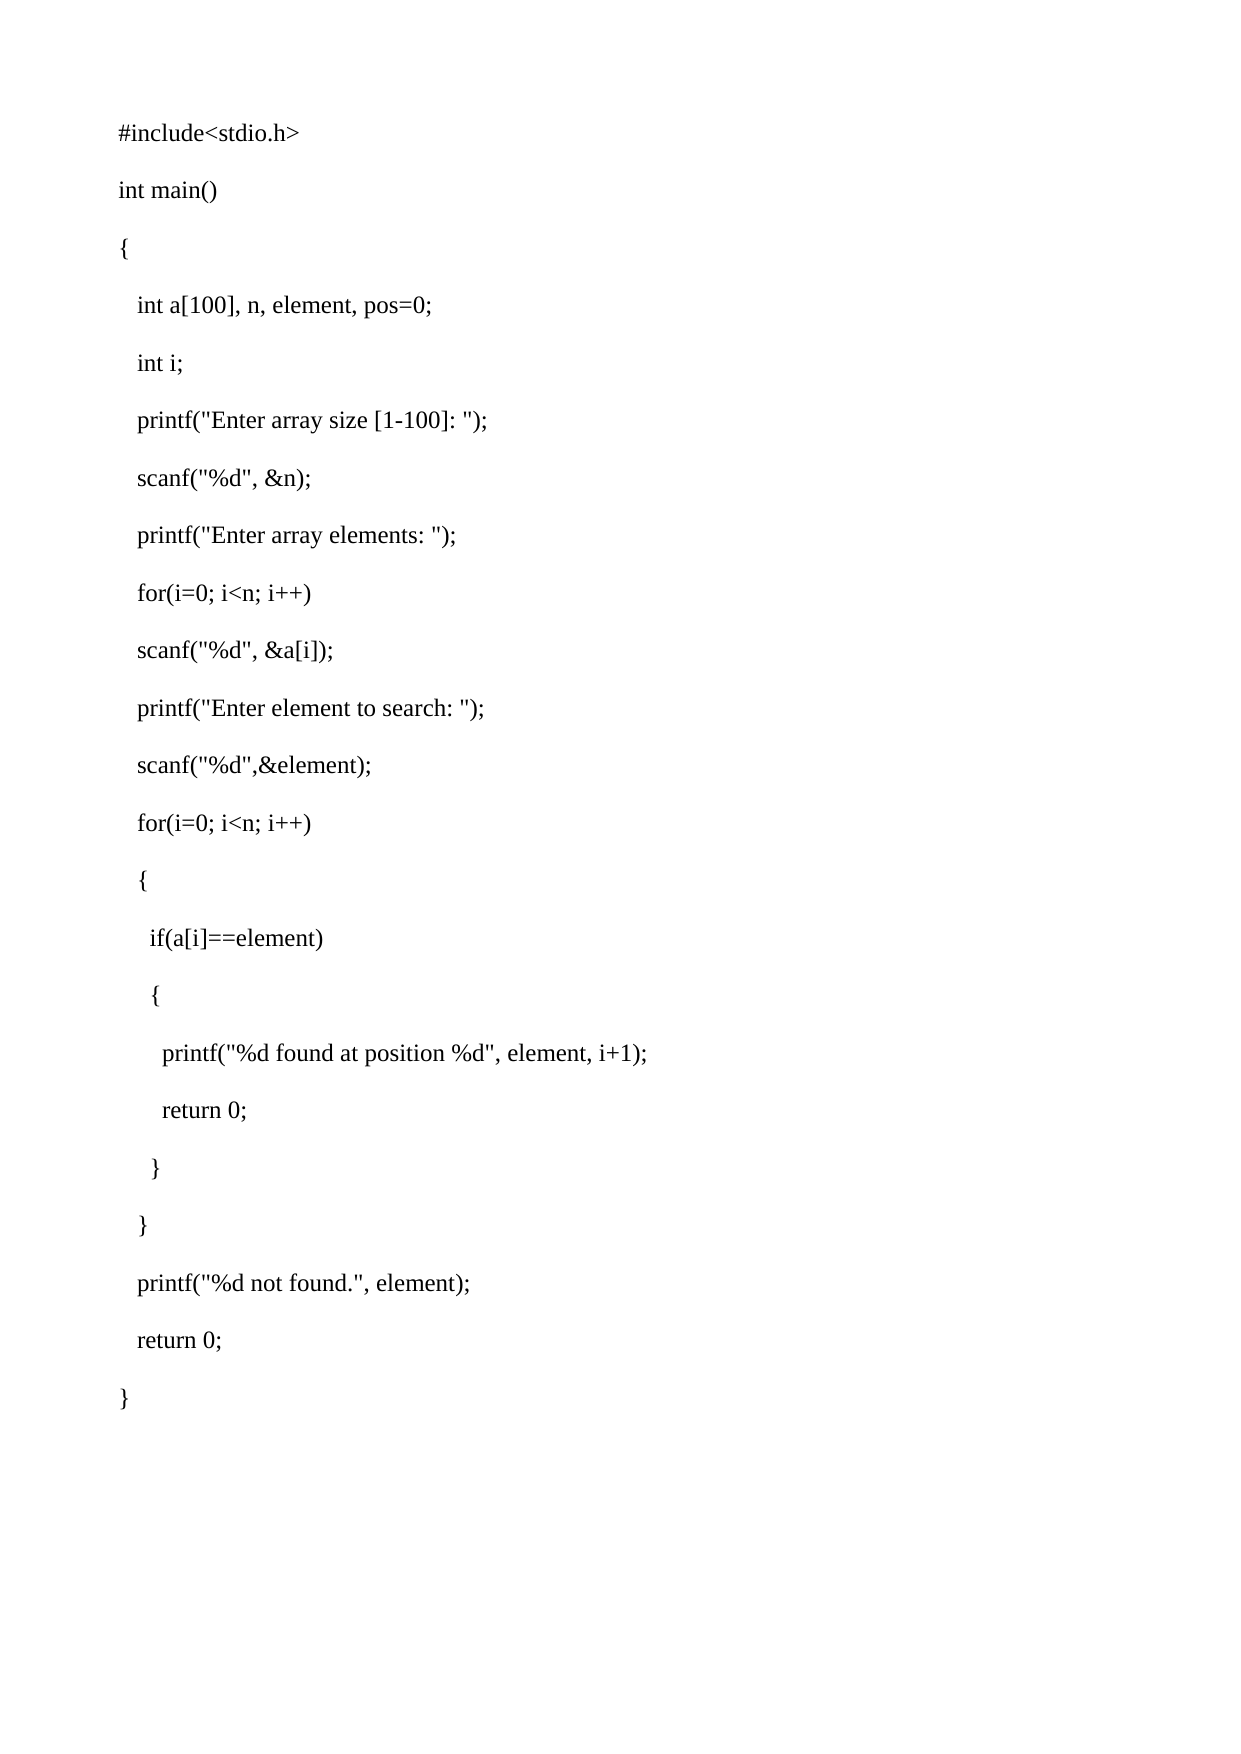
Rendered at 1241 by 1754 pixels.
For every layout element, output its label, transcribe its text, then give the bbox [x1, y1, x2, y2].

text int a[100], n, element, pos=0; [118, 291, 1122, 319]
text printf("Enter element to search: "); [118, 693, 1122, 722]
text } [118, 1383, 1122, 1412]
text int i; [118, 348, 1122, 377]
text { [118, 866, 1122, 894]
text } [118, 1211, 1122, 1239]
text return 0; [118, 1096, 1122, 1124]
text return 0; [118, 1326, 1122, 1354]
text scanf("%d", &n); [118, 463, 1122, 492]
text int main() [118, 176, 1122, 204]
text { [118, 233, 1122, 262]
text scanf("%d", &a[i]); [118, 636, 1122, 664]
text { [118, 981, 1122, 1009]
text #include<stdio.h> [118, 118, 1122, 147]
text for(i=0; i<n; i++) [118, 578, 1122, 607]
text } [118, 1153, 1122, 1182]
text printf("Enter array size [1-100]: "); [118, 406, 1122, 434]
text for(i=0; i<n; i++) [118, 808, 1122, 837]
text printf("%d found at position %d", element, i+1); [118, 1038, 1122, 1067]
text if(a[i]==element) [118, 923, 1122, 952]
text printf("%d not found.", element); [118, 1268, 1122, 1297]
text printf("Enter array elements: "); [118, 521, 1122, 549]
text scanf("%d",&element); [118, 751, 1122, 779]
